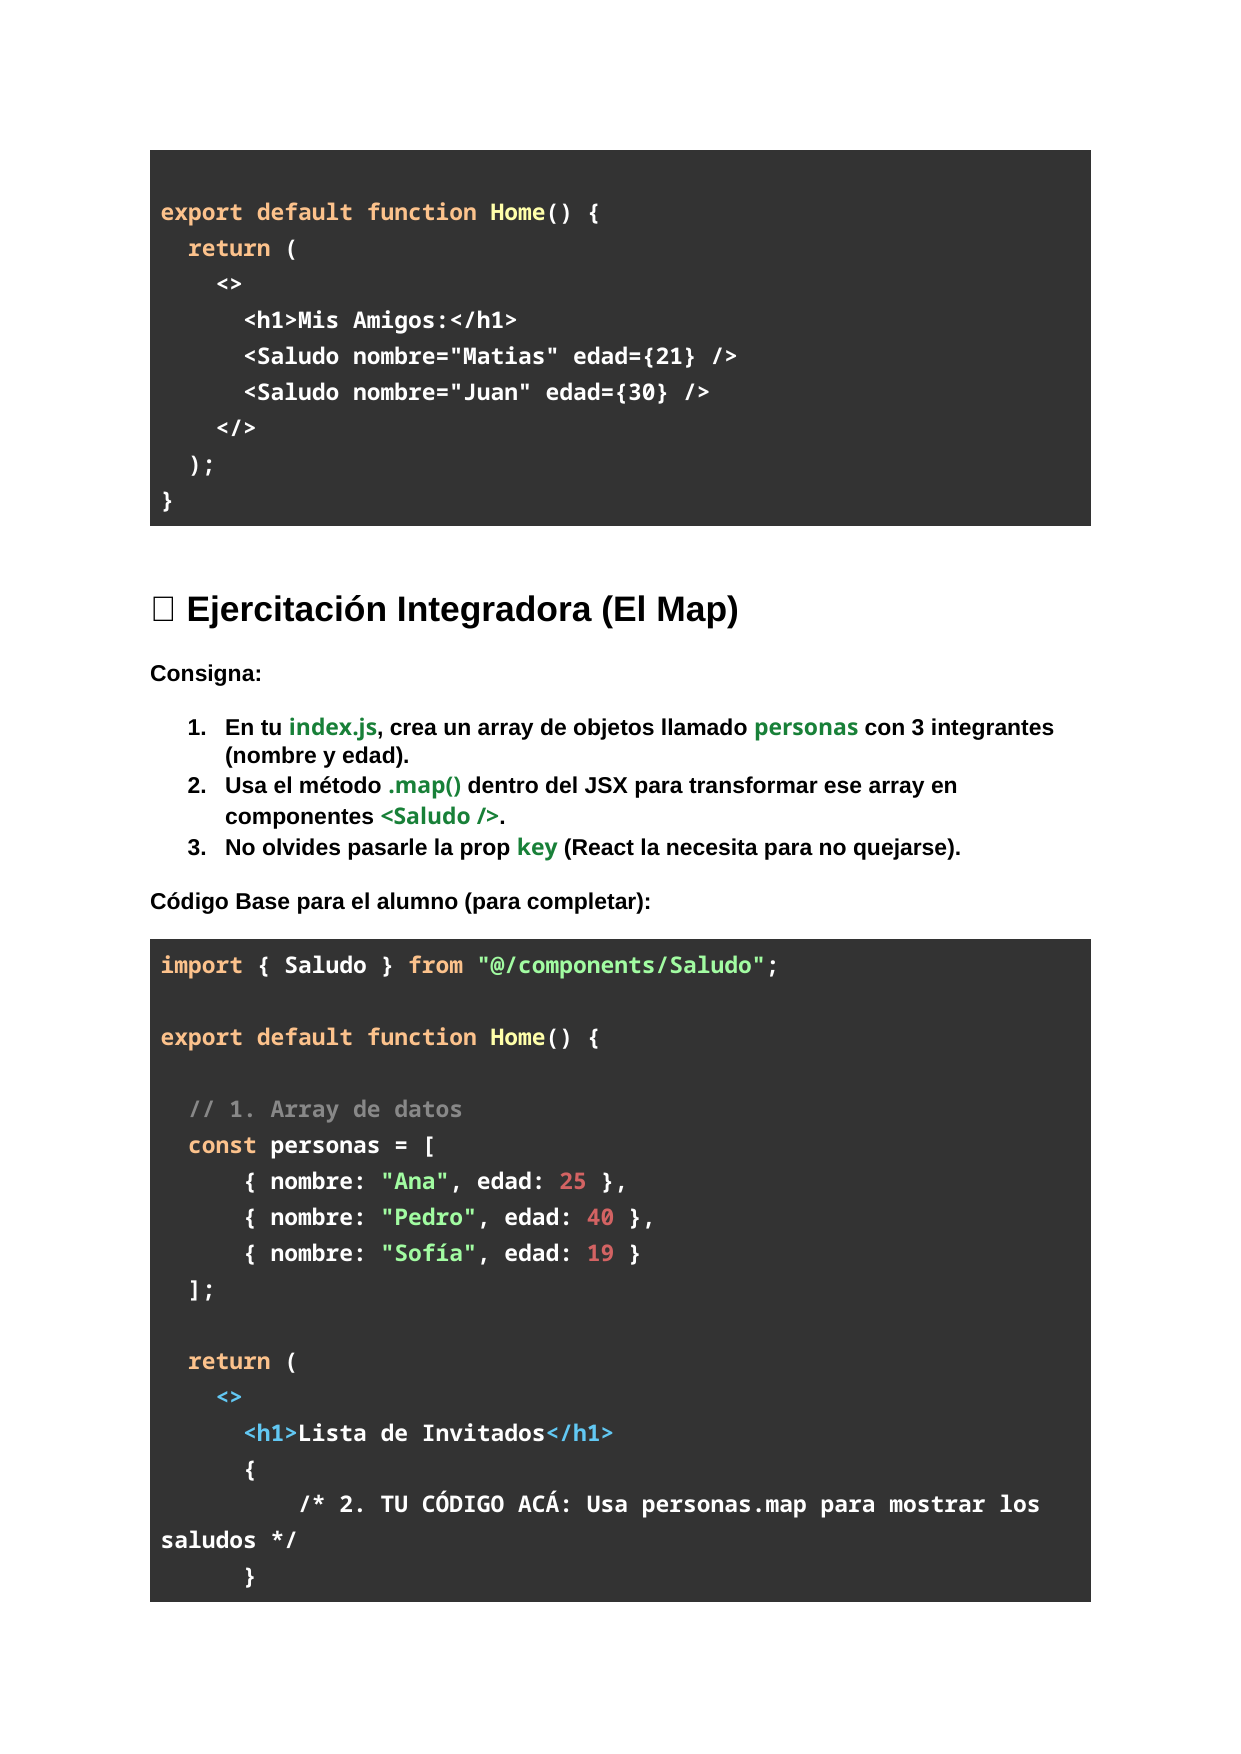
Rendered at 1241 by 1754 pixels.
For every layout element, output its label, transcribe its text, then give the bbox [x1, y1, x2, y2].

text Consigna: [150, 660, 1090, 686]
table_header export default function Home() { return ( <> <h1>Mis Amigos:</h1> <Saludo nombre="Matias" edad={21} /> <Saludo nombre="Juan" edad={30} /> </> ); } [150, 150, 1091, 526]
list No olvides pasarle la prop key (React la necesita para no quejarse). [187, 831, 1090, 863]
text Código Base para el alumno (para completar): [150, 888, 1090, 914]
table_header import { Saludo } from "@/components/Saludo"; export default function Home() { // 1. Array de datos const personas = [ { nombre: "Ana", edad: 25 }, { nombre: "Pedro", edad: 40 }, { nombre: "Sofía", edad: 19 } ]; return ( <> <h1>Lista de Invitados</h1> { /* 2. TU CÓDIGO ACÁ: Usa personas.map para mostrar los saludos */ } [150, 939, 1091, 1602]
list Usa el método .map() dentro del JSX para transformar ese array en componentes <Saludo />. [187, 769, 1090, 831]
list En tu index.js, crea un array de objetos llamado personas con 3 integrantes (nombre y edad). [187, 711, 1090, 769]
text 📝 Ejercitación Integradora (El Map) [150, 526, 1090, 629]
